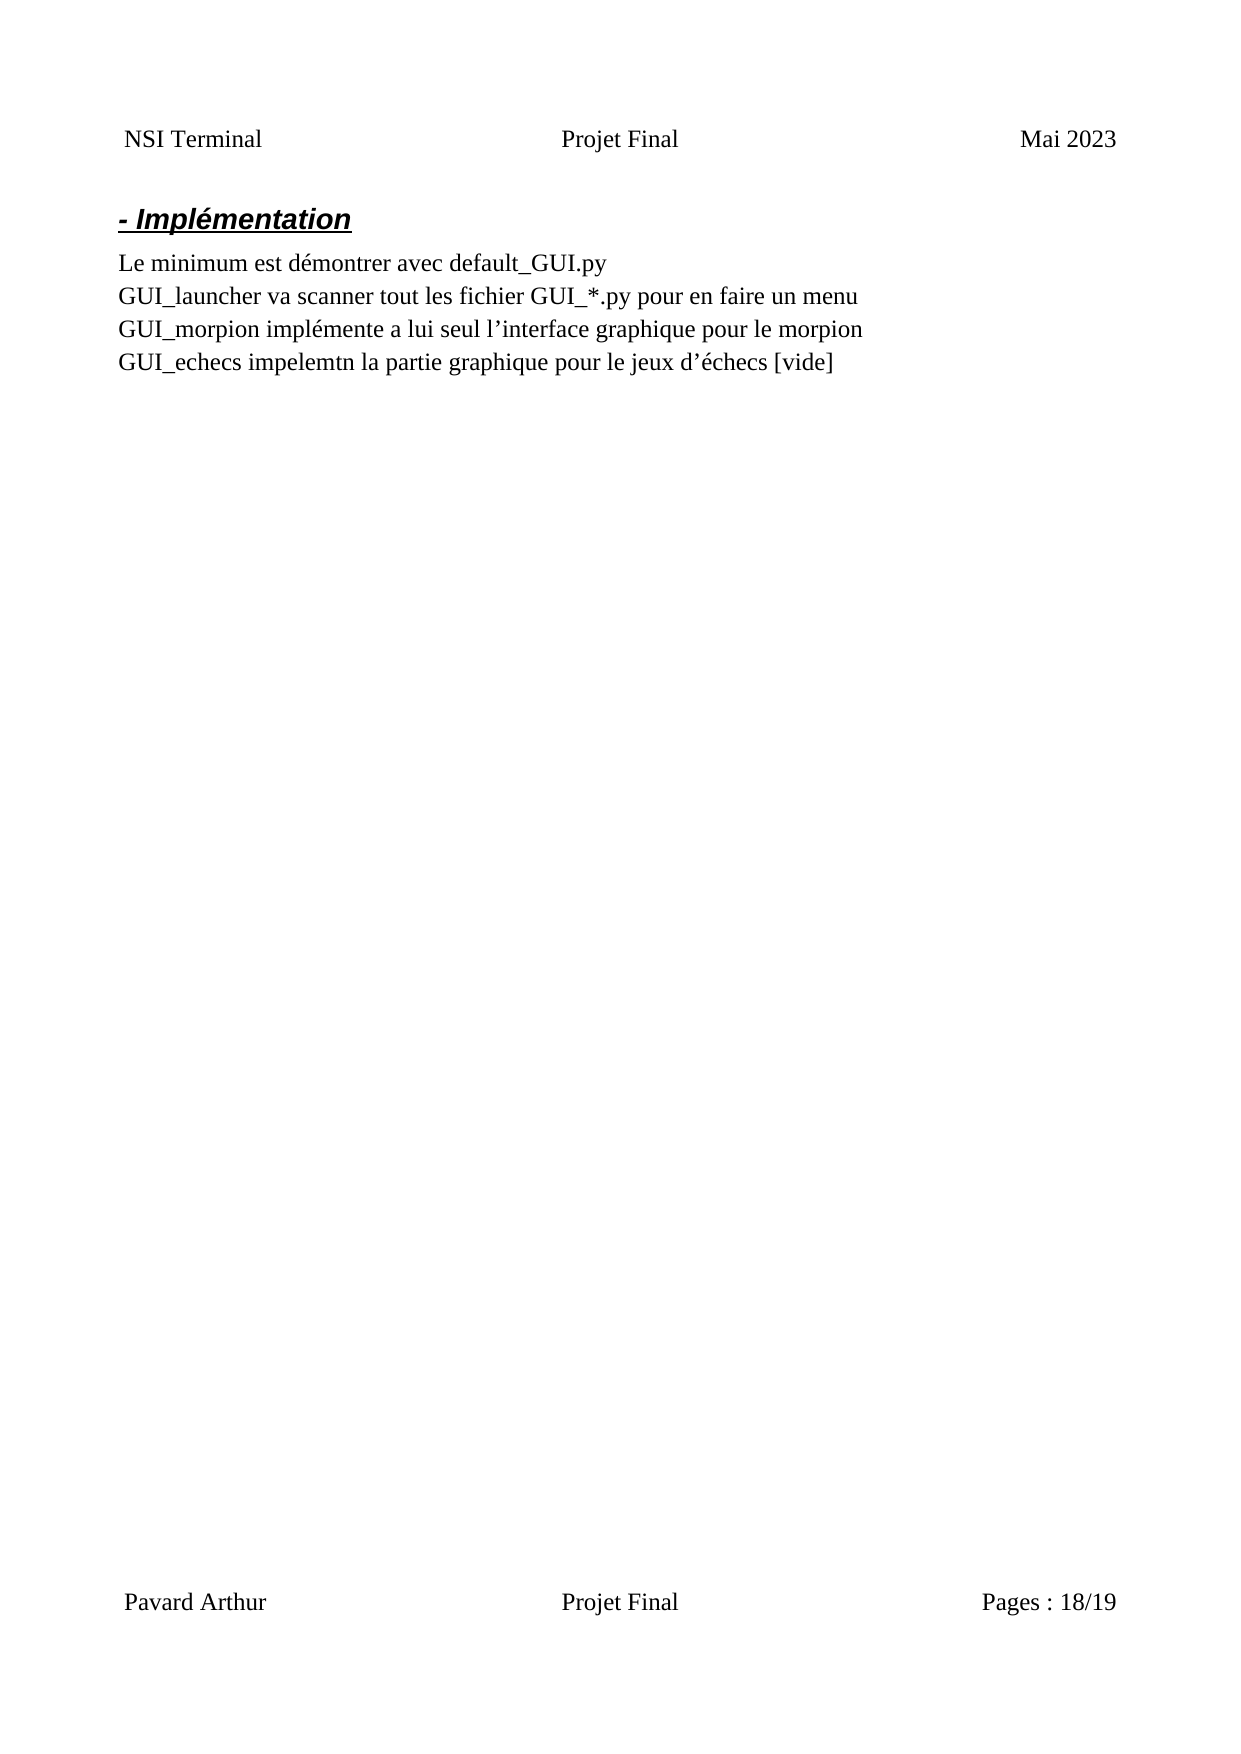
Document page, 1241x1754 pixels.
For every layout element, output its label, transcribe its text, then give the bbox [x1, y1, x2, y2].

text Le minimum est démontrer avec default_GUI.py GUI_launcher va scanner tout les fichier GUI_*.py pour en faire un menu GUI_morpion implémente a lui seul l’interface graphique pour le morpion GUI_echecs impelemtn la partie graphique pour le jeux d’échecs [vide] [118, 248, 1122, 409]
subtitle - Implémentation [118, 202, 1122, 236]
